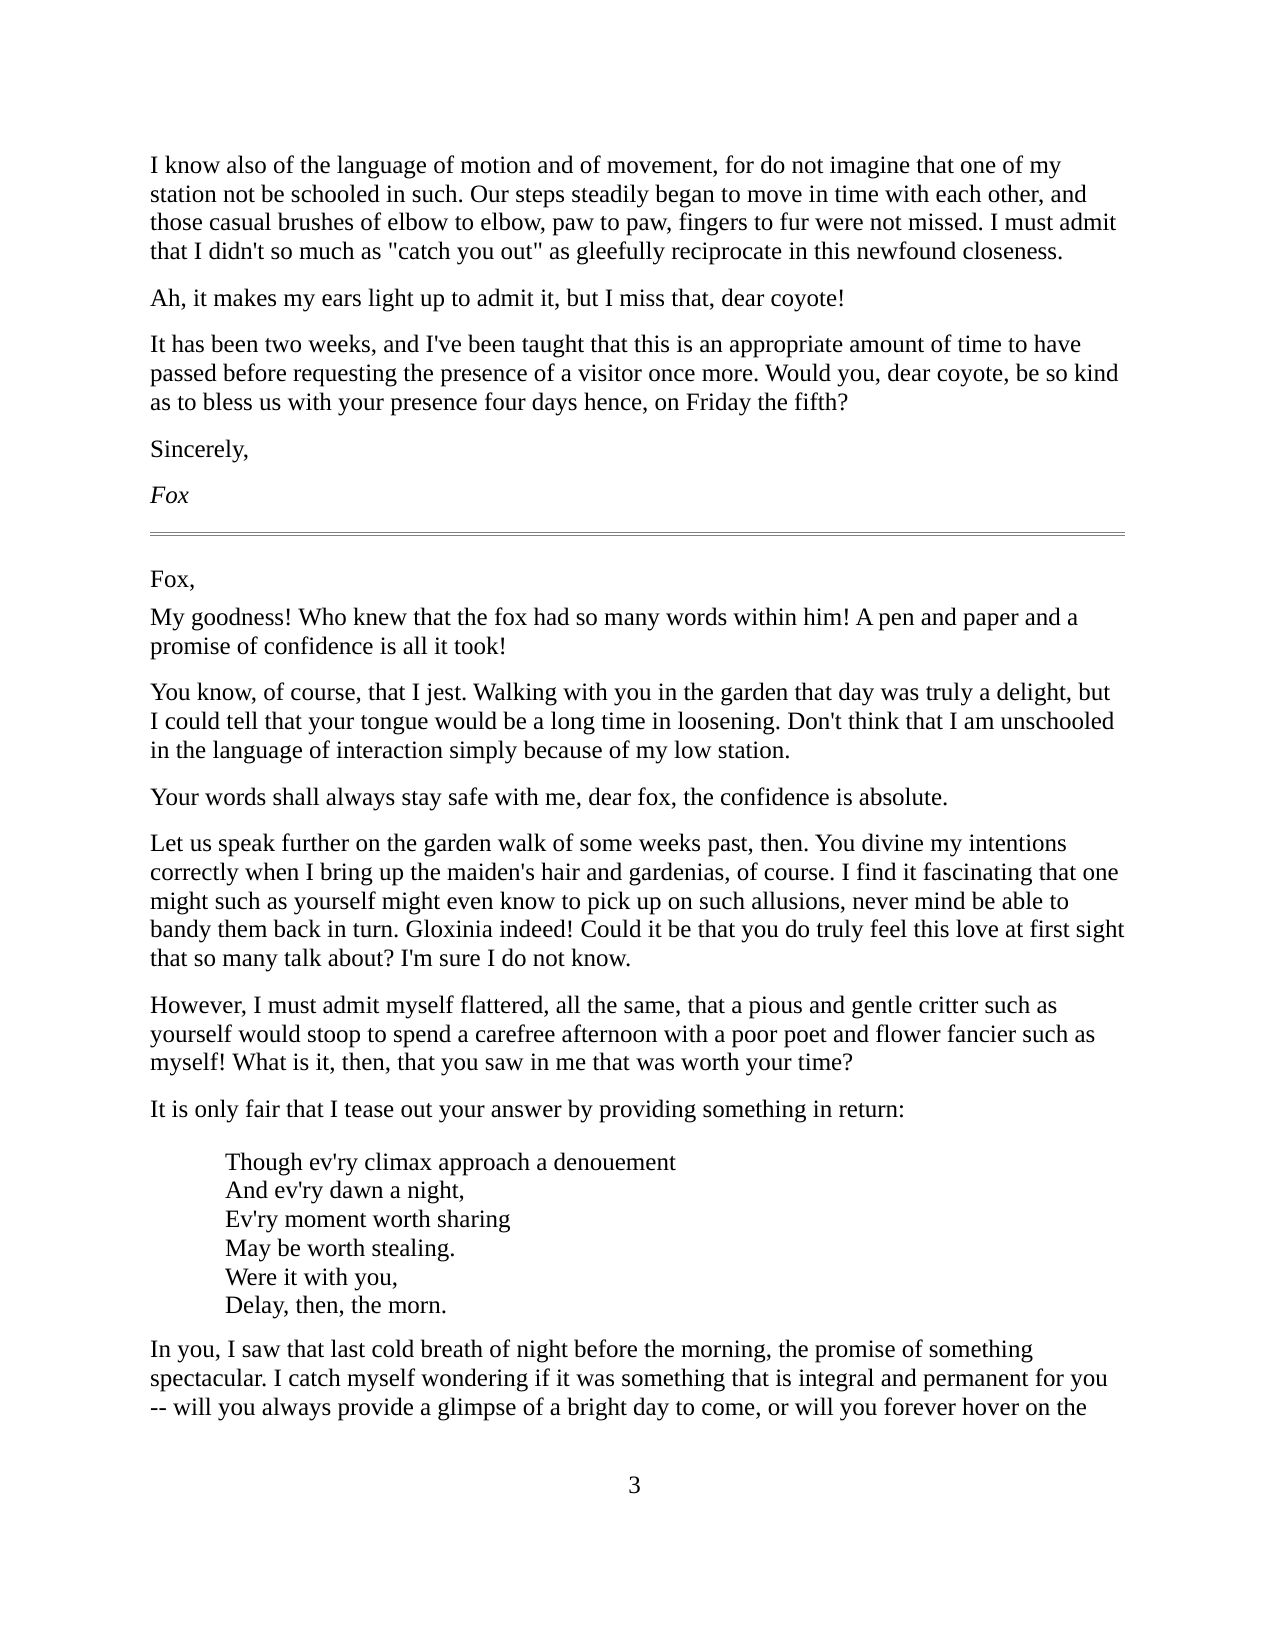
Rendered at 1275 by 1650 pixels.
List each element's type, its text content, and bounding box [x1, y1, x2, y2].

text Sincerely, [150, 434, 1125, 462]
text Though ev'ry climax approach a denouement And ev'ry dawn a night, Ev'ry moment worth sharing May be worth stealing. Were it with you, Delay, then, the morn. [225, 1147, 1125, 1319]
text Fox, [150, 564, 1125, 593]
text Let us speak further on the garden walk of some weeks past, then. You divine my intentions correctly when I bring up the maiden's hair and gardenias, of course. I find it fascinating that one might such as yourself might even know to pick up on such allusions, never mind be able to bandy them back in turn. Gloxinia indeed! Could it be that you do truly feel this love at first sight that so many talk about? I'm sure I do not know. [150, 828, 1125, 972]
text Your words shall always stay safe with me, dear fox, the confidence is absolute. [150, 782, 1125, 810]
text In you, I saw that last cold breath of night before the morning, the promise of something spectacular. I catch myself wondering if it was something that is integral and permanent for you -- will you always provide a glimpse of a bright day to come, or will you forever hover on the [150, 1334, 1125, 1421]
text My goodness! Who knew that the fox had so many words within him! A pen and paper and a promise of confidence is all it took! [150, 602, 1125, 659]
text I know also of the language of motion and of movement, for do not imagine that one of my station not be schooled in such. Our steps steadily began to move in time with each other, and those casual brushes of elbow to elbow, paw to paw, fingers to fur were not missed. I must admit that I didn't so much as "catch you out" as gleefully reciprocate in this newfound closeness. [150, 150, 1125, 265]
text Ah, it makes my ears light up to admit it, but I miss that, dear coyote! [150, 283, 1125, 312]
text It has been two weeks, and I've been taught that this is an appropriate amount of time to have passed before requesting the presence of a visitor once more. Would you, dear coyote, be so kind as to bless us with your presence four days hence, on Friday the fifth? [150, 329, 1125, 416]
text However, I must admit myself flattered, all the same, that a pious and gentle critter such as yourself would stoop to spend a carefree afternoon with a poor poet and flower fancier such as myself! What is it, then, that you saw in me that was worth your time? [150, 990, 1125, 1076]
text It is only fair that I tease out your answer by providing something in return: [150, 1094, 1125, 1123]
text Fox [150, 480, 1125, 509]
text You know, of course, that I jest. Walking with you in the garden that day was truly a delight, but I could tell that your tongue would be a long time in loosening. Don't think that I am unschooled in the language of interaction simply because of my low station. [150, 677, 1125, 764]
